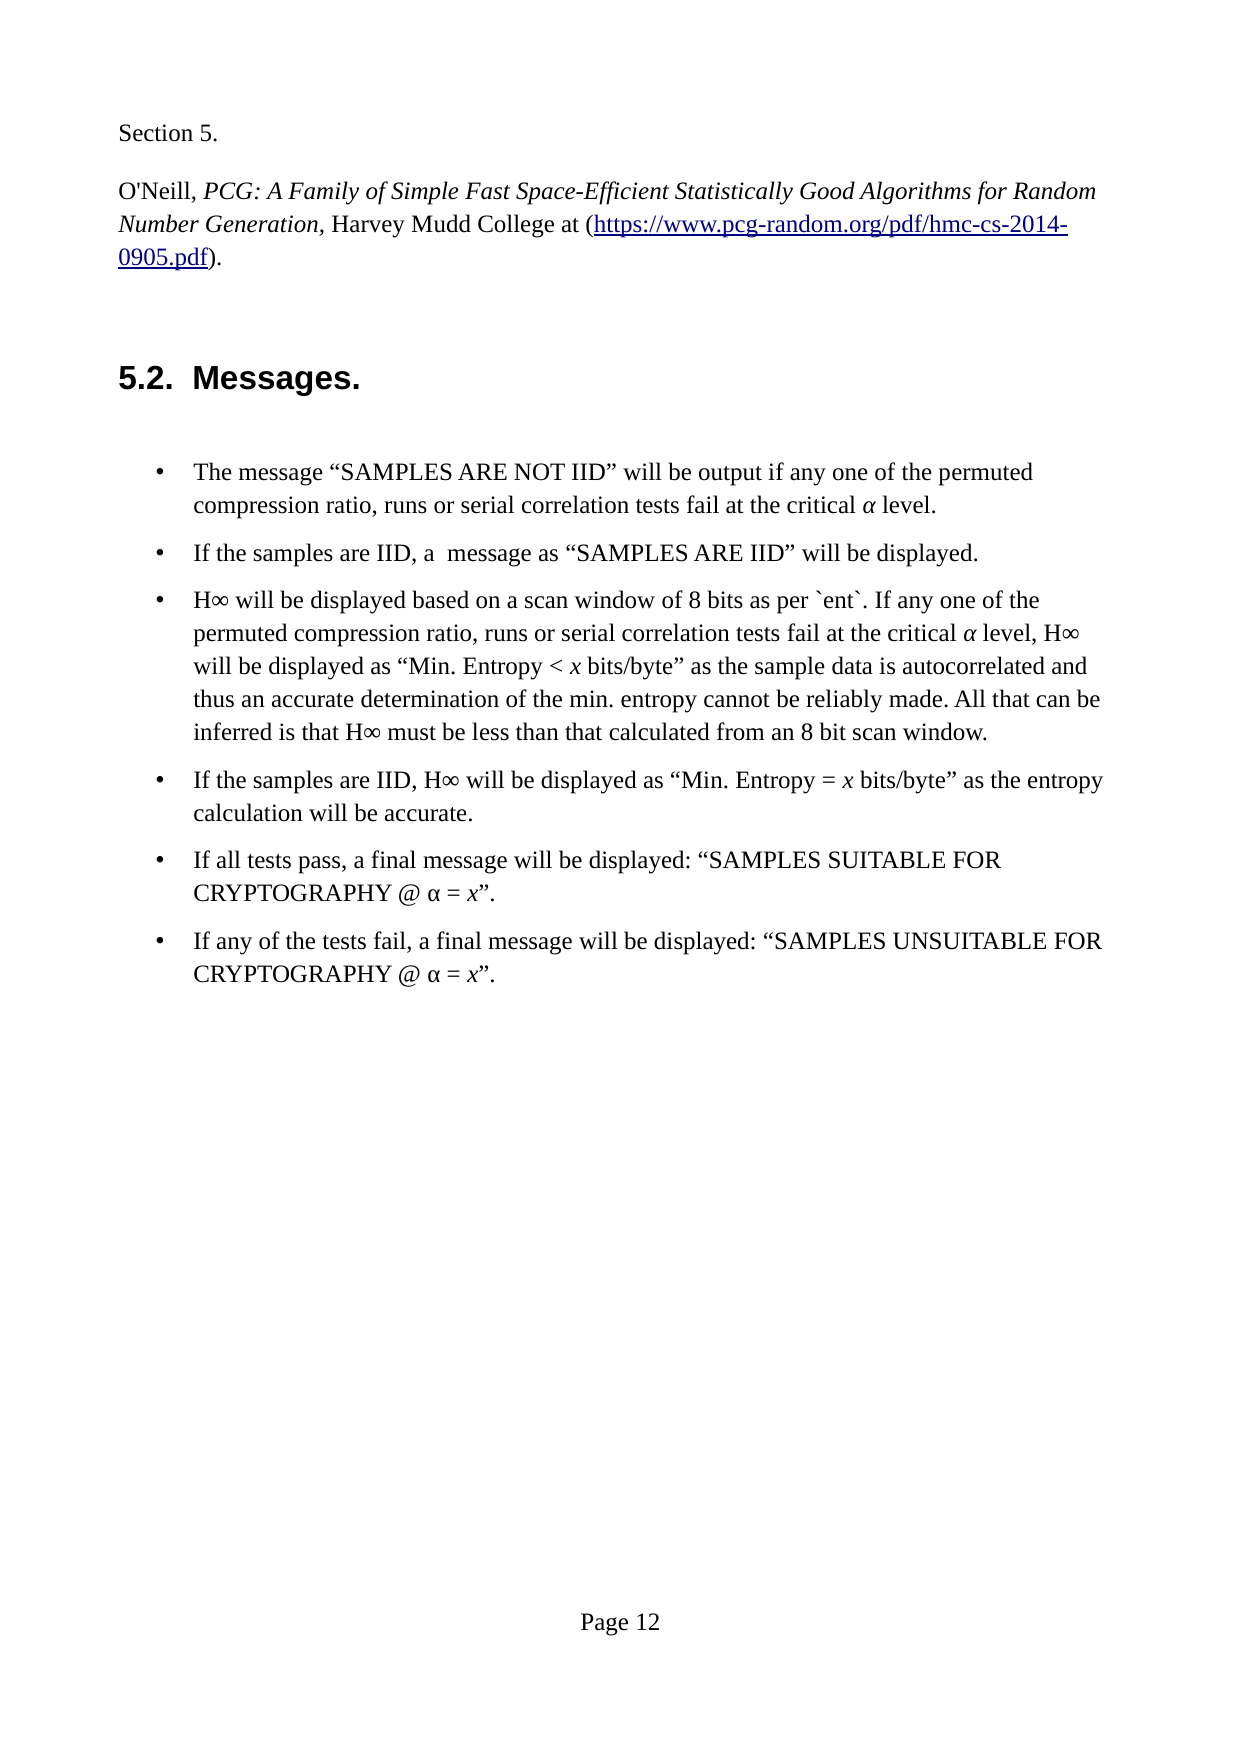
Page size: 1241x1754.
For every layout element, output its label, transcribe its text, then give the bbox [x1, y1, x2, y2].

text O'Neill, PCG: A Family of Simple Fast Space-Efficient Statistically Good Algorithms for Random Number Generation, Harvey Mudd College at (https://www.pcg-random.org/pdf/hmc-cs-2014-0905.pdf). [118, 176, 1122, 271]
list If all tests pass, a final message will be displayed: “SAMPLES SUITABLE FOR CRYPTOGRAPHY @ α = x”. [156, 846, 1122, 907]
list The message “SAMPLES ARE NOT IID” will be output if any one of the permuted compression ratio, runs or serial correlation tests fail at the critical α level. [156, 457, 1122, 519]
subtitle Messages. [118, 358, 1122, 397]
list H∞ will be displayed based on a scan window of 8 bits as per `ent`. If any one of the permuted compression ratio, runs or serial correlation tests fail at the critical α level, H∞ will be displayed as “Min. Entropy < x bits/byte” as the sample data is autocorrelated and thus an accurate determination of the min. entropy cannot be reliably made. All that can be inferred is that H∞ must be less than that calculated from an 8 bit scan window. [156, 585, 1122, 746]
list If the samples are IID, H∞ will be displayed as “Min. Entropy = x bits/byte” as the entropy calculation will be accurate. [156, 765, 1122, 827]
list If the samples are IID, a message as “SAMPLES ARE IID” will be displayed. [156, 538, 1122, 566]
list If any of the tests fail, a final message will be displayed: “SAMPLES UNSUITABLE FOR CRYPTOGRAPHY @ α = x”. [156, 926, 1122, 988]
